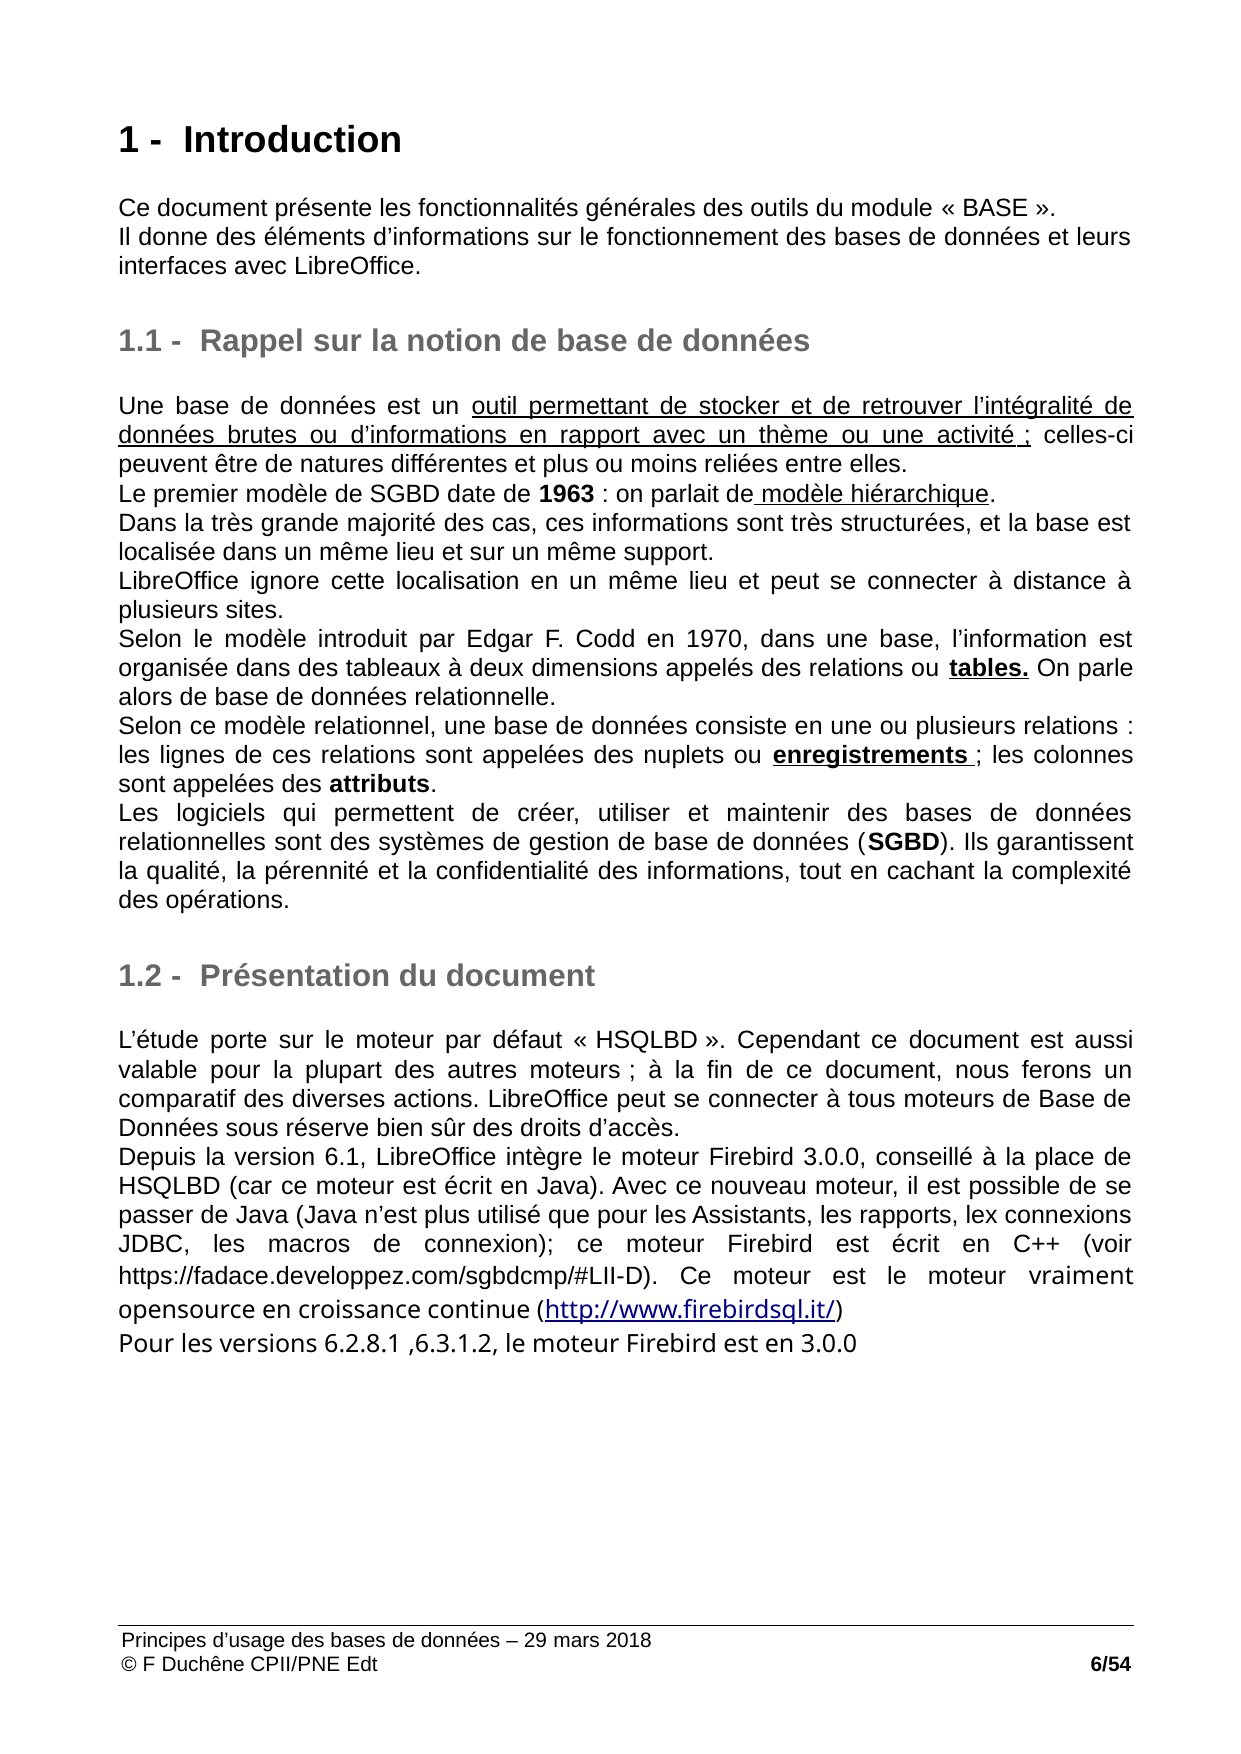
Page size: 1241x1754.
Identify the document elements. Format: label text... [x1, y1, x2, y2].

text Pour les versions 6.2.8.1 ,6.3.1.2, le moteur Firebird est en 3.0.0 [118, 1326, 1134, 1360]
subtitle Rappel sur la notion de base de données [118, 322, 1134, 358]
text Une base de données est un outil permettant de stocker et de retrouver l’intégralité de données brutes ou d’informations en rapport avec un thème ou une activité ; celles-ci peuvent être de natures différentes et plus ou moins reliées entre elles. [118, 391, 1134, 478]
text L’étude porte sur le moteur par défaut « HSQLBD ». Cependant ce document est aussi valable pour la plupart des autres moteurs ; à la fin de ce document, nous ferons un comparatif des diverses actions. LibreOffice peut se connecter à tous moteurs de Base de Données sous réserve bien sûr des droits d’accès. [118, 1025, 1134, 1142]
text Dans la très grande majorité des cas, ces informations sont très structurées, et la base est localisée dans un même lieu et sur un même support. [118, 507, 1134, 566]
text Le premier modèle de SGBD date de 1963 : on parlait de modèle hiérarchique. [118, 478, 1134, 507]
text Depuis la version 6.1, LibreOffice intègre le moteur Firebird 3.0.0, conseillé à la place de HSQLBD (car ce moteur est écrit en Java). Avec ce nouveau moteur, il est possible de se passer de Java (Java n’est plus utilisé que pour les Assistants, les rapports, lex connexions JDBC, les macros de connexion); ce moteur Firebird est écrit en C++ (voir https://fadace.developpez.com/sgbdcmp/#LII-D). Ce moteur est le moteur vraiment opensource en croissance continue (http://www.firebirdsql.it/) [118, 1142, 1134, 1326]
text LibreOffice ignore cette localisation en un même lieu et peut se connecter à distance à plusieurs sites. [118, 566, 1134, 624]
subtitle Introduction [118, 117, 1134, 160]
subtitle Présentation du document [118, 956, 1134, 992]
text Selon ce modèle relationnel, une base de données consiste en une ou plusieurs relations : les lignes de ces relations sont appelées des nuplets ou enregistrements ; les colonnes sont appelées des attributs. [118, 711, 1134, 798]
text Les logiciels qui permettent de créer, utiliser et maintenir des bases de données relationnelles sont des systèmes de gestion de base de données (SGBD). Ils garantissent la qualité, la pérennité et la confidentialité des informations, tout en cachant la complexité des opérations. [118, 798, 1134, 914]
text Selon le modèle introduit par Edgar F. Codd en 1970, dans une base, l’information est organisée dans des tableaux à deux dimensions appelés des relations ou tables. On parle alors de base de données relationnelle. [118, 624, 1134, 711]
text Ce document présente les fonctionnalités générales des outils du module « BASE ». [118, 193, 1134, 222]
text Il donne des éléments d’informations sur le fonctionnement des bases de données et leurs interfaces avec LibreOffice. [118, 222, 1134, 280]
